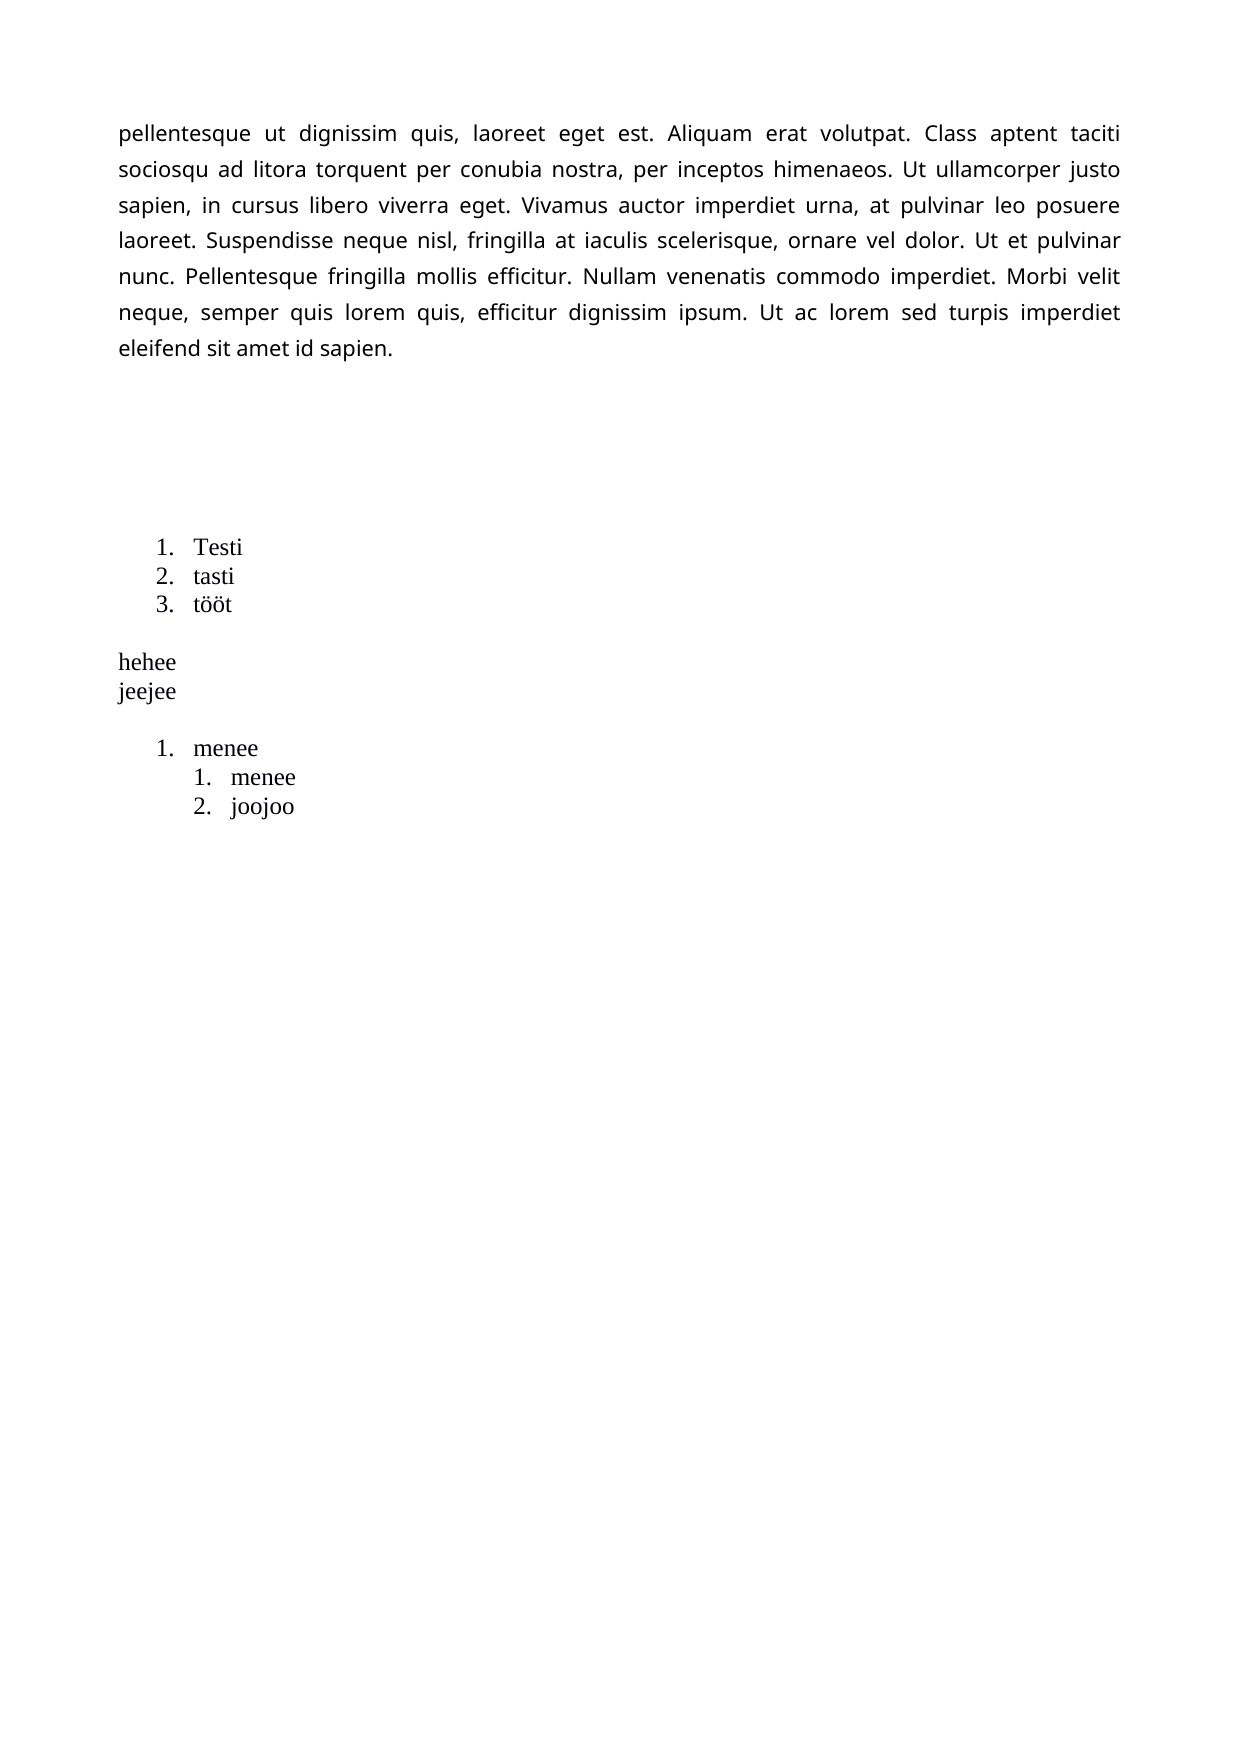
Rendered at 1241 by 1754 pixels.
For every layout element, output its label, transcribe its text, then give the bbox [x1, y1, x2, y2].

list tasti [156, 561, 1122, 589]
list menee [193, 762, 1122, 791]
text jeejee [118, 676, 1122, 704]
text hehee [118, 647, 1122, 676]
list joojoo [193, 791, 1122, 819]
list Testi [156, 532, 1122, 561]
list tööt [156, 589, 1122, 618]
list menee [156, 733, 1122, 762]
text pellentesque ut dignissim quis, laoreet eget est. Aliquam erat volutpat. Class aptent taciti sociosqu ad litora torquent per conubia nostra, per inceptos himenaeos. Ut ullamcorper justo sapien, in cursus libero viverra eget. Vivamus auctor imperdiet urna, at pulvinar leo posuere laoreet. Suspendisse neque nisl, fringilla at iaculis scelerisque, ornare vel dolor. Ut et pulvinar nunc. Pellentesque fringilla mollis efficitur. Nullam venenatis commodo imperdiet. Morbi velit neque, semper quis lorem quis, efficitur dignissim ipsum. Ut ac lorem sed turpis imperdiet eleifend sit amet id sapien. [118, 118, 1122, 362]
